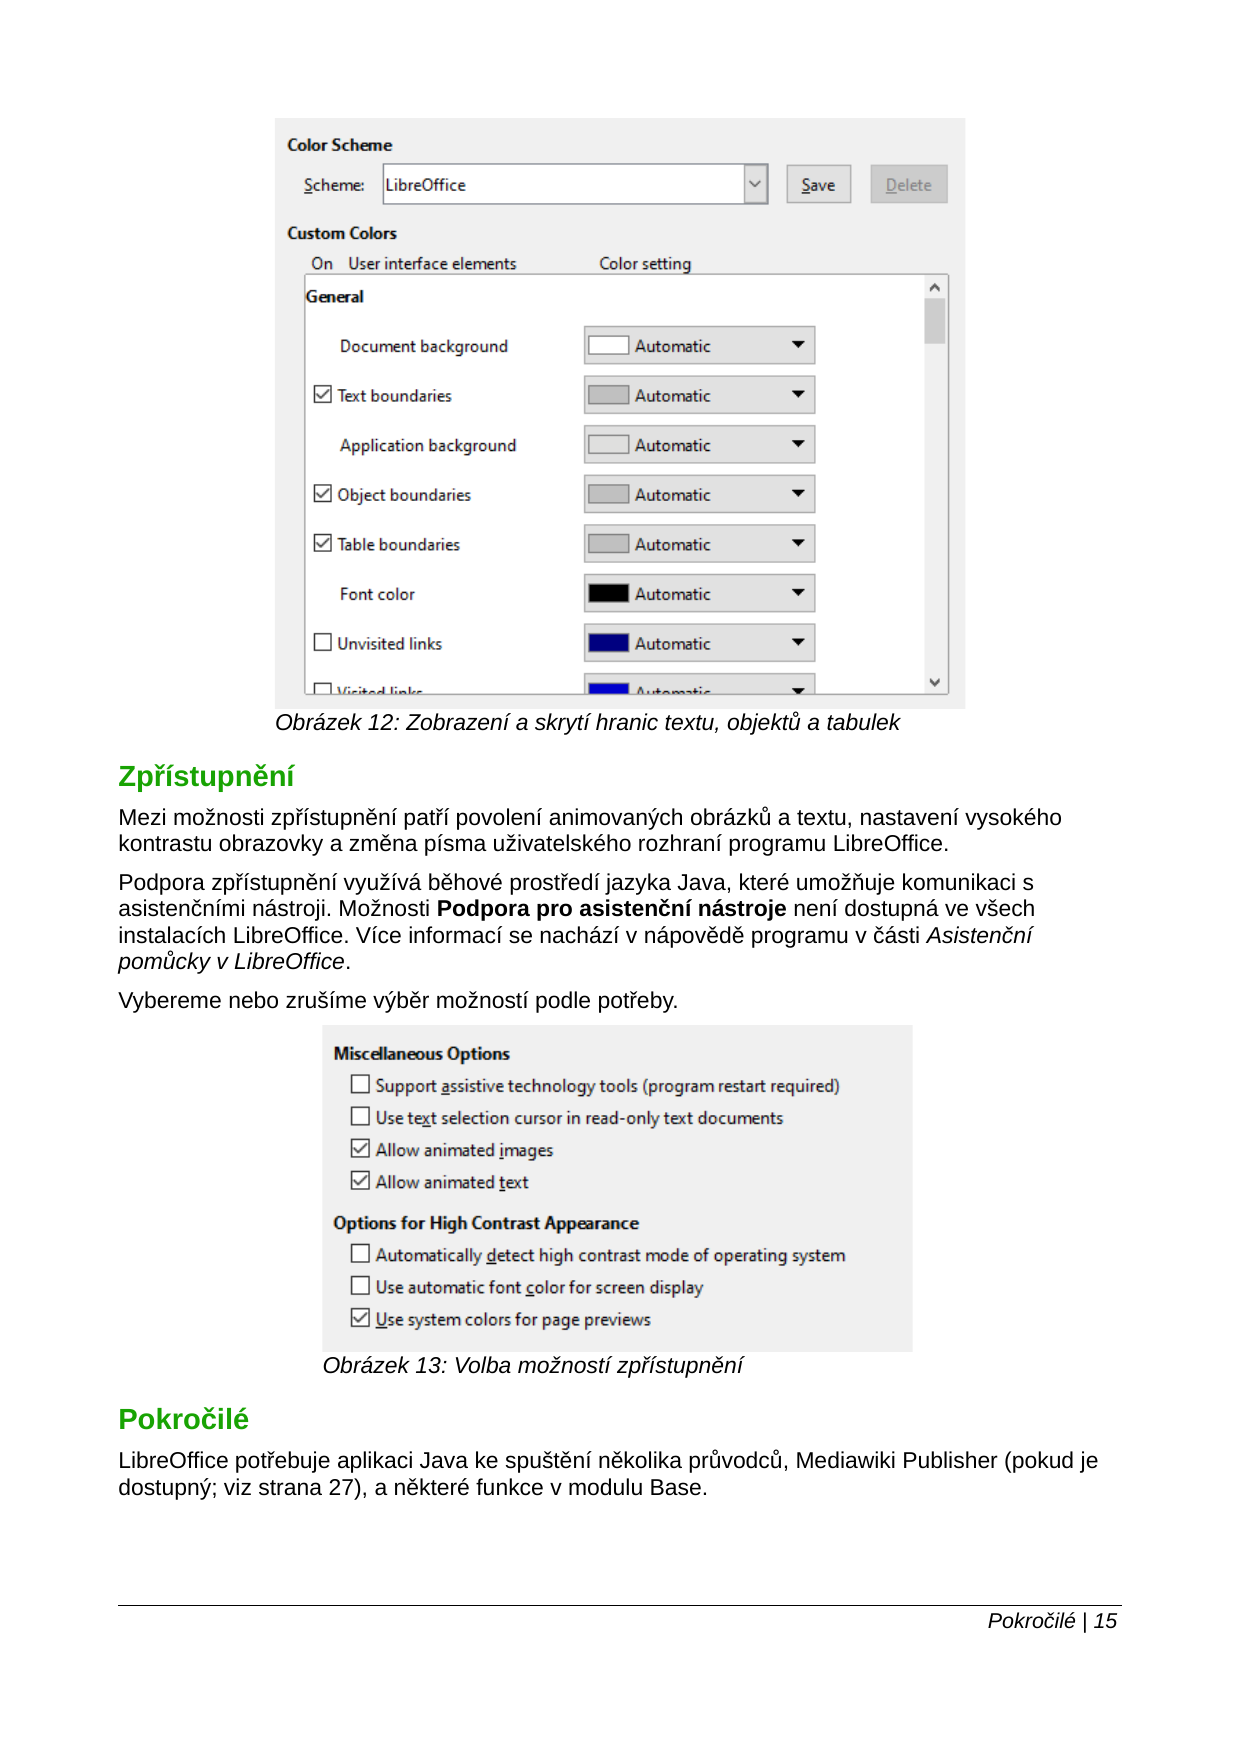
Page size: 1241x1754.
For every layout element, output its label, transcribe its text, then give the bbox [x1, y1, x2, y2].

text LibreOffice potřebuje aplikaci Java ke spuštění několika průvodců, Mediawiki Publisher (pokud je dostupný; viz strana 26), a některé funkce v modulu Base. [118, 1447, 1122, 1500]
picture [322, 1025, 913, 1352]
text Vybereme nebo zrušíme výběr možností podle potřeby. [118, 987, 1122, 1013]
text Mezi možnosti zpřístupnění patří povolení animovaných obrázků a textu, nastavení vysokého kontrastu obrazovky a změna písma uživatelského rozhraní programu LibreOffice. [118, 804, 1122, 857]
text Obrázek 13: Volba možností zpřístupnění [322, 1026, 918, 1378]
text Obrázek 12: Zobrazení a skrytí hranic textu, objektů a tabulek [275, 709, 966, 735]
subtitle Pokročilé [118, 1402, 1122, 1435]
text Podpora zpřístupnění využívá běhové prostředí jazyka Java, které umožňuje komunikaci s asistenčními nástroji. Možnosti Podpora pro asistenční nástroje není dostupná ve všech instalacích LibreOffice. Více informací se nachází v nápovědě programu v části Asistenční pomůcky v LibreOffice. [118, 869, 1122, 974]
subtitle Zpřístupnění [118, 758, 1122, 792]
picture [274, 118, 966, 709]
